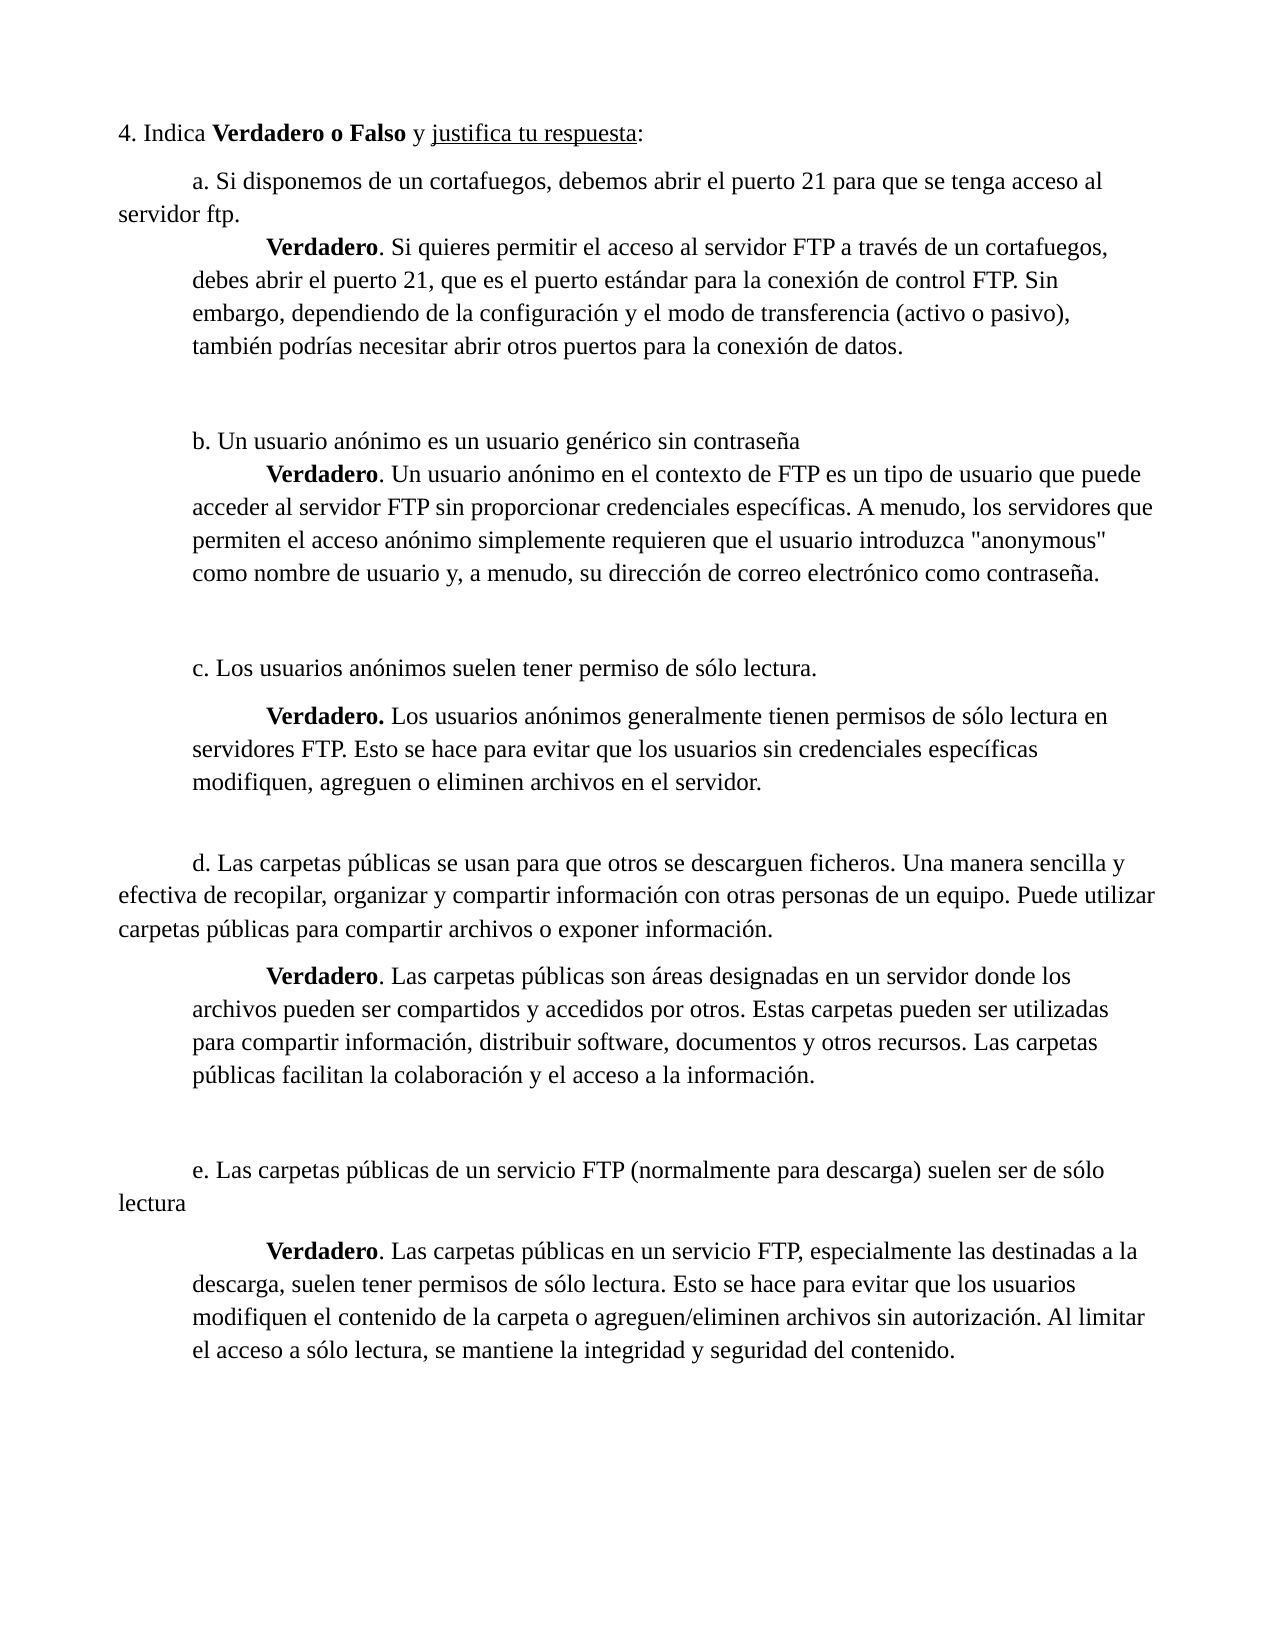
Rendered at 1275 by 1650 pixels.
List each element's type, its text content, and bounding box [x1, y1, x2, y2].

text a. Si disponemos de un cortafuegos, debemos abrir el puerto 21 para que se tenga acceso al servidor ftp. Verdadero. Si quieres permitir el acceso al servidor FTP a través de un cortafuegos, debes abrir el puerto 21, que es el puerto estándar para la conexión de control FTP. Sin embargo, dependiendo de la configuración y el modo de transferencia (activo o pasivo), también podrías necesitar abrir otros puertos para la conexión de datos. [118, 166, 1157, 359]
text Verdadero. Los usuarios anónimos generalmente tienen permisos de sólo lectura en servidores FTP. Esto se hace para evitar que los usuarios sin credenciales específicas modifiquen, agreguen o eliminen archivos en el servidor. [118, 701, 1157, 829]
text c. Los usuarios anónimos suelen tener permiso de sólo lectura. [118, 653, 1157, 682]
text e. Las carpetas públicas de un servicio FTP (normalmente para descarga) suelen ser de sólo lectura [118, 1156, 1157, 1217]
text b. Un usuario anónimo es un usuario genérico sin contraseña Verdadero. Un usuario anónimo en el contexto de FTP es un tipo de usuario que puede acceder al servidor FTP sin proporcionar credenciales específicas. A menudo, los servidores que permiten el acceso anónimo simplemente requieren que el usuario introduzca "anonymous" como nombre de usuario y, a menudo, su dirección de correo electrónico como contraseña. [118, 426, 1157, 587]
text d. Las carpetas públicas se usan para que otros se descarguen ficheros. Una manera sencilla y efectiva de recopilar, organizar y compartir información con otras personas de un equipo. Puede utilizar carpetas públicas para compartir archivos o exponer información. [118, 848, 1157, 942]
text 4. Indica Verdadero o Falso y justifica tu respuesta: [118, 118, 1157, 147]
text Verdadero. Las carpetas públicas en un servicio FTP, especialmente las destinadas a la descarga, suelen tener permisos de sólo lectura. Esto se hace para evitar que los usuarios modifiquen el contenido de la carpeta o agreguen/eliminen archivos sin autorización. Al limitar el acceso a sólo lectura, se mantiene la integridad y seguridad del contenido. [118, 1236, 1157, 1364]
text Verdadero. Las carpetas públicas son áreas designadas en un servidor donde los archivos pueden ser compartidos y accedidos por otros. Estas carpetas pueden ser utilizadas para compartir información, distribuir software, documentos y otros recursos. Las carpetas públicas facilitan la colaboración y el acceso a la información. [118, 961, 1157, 1089]
